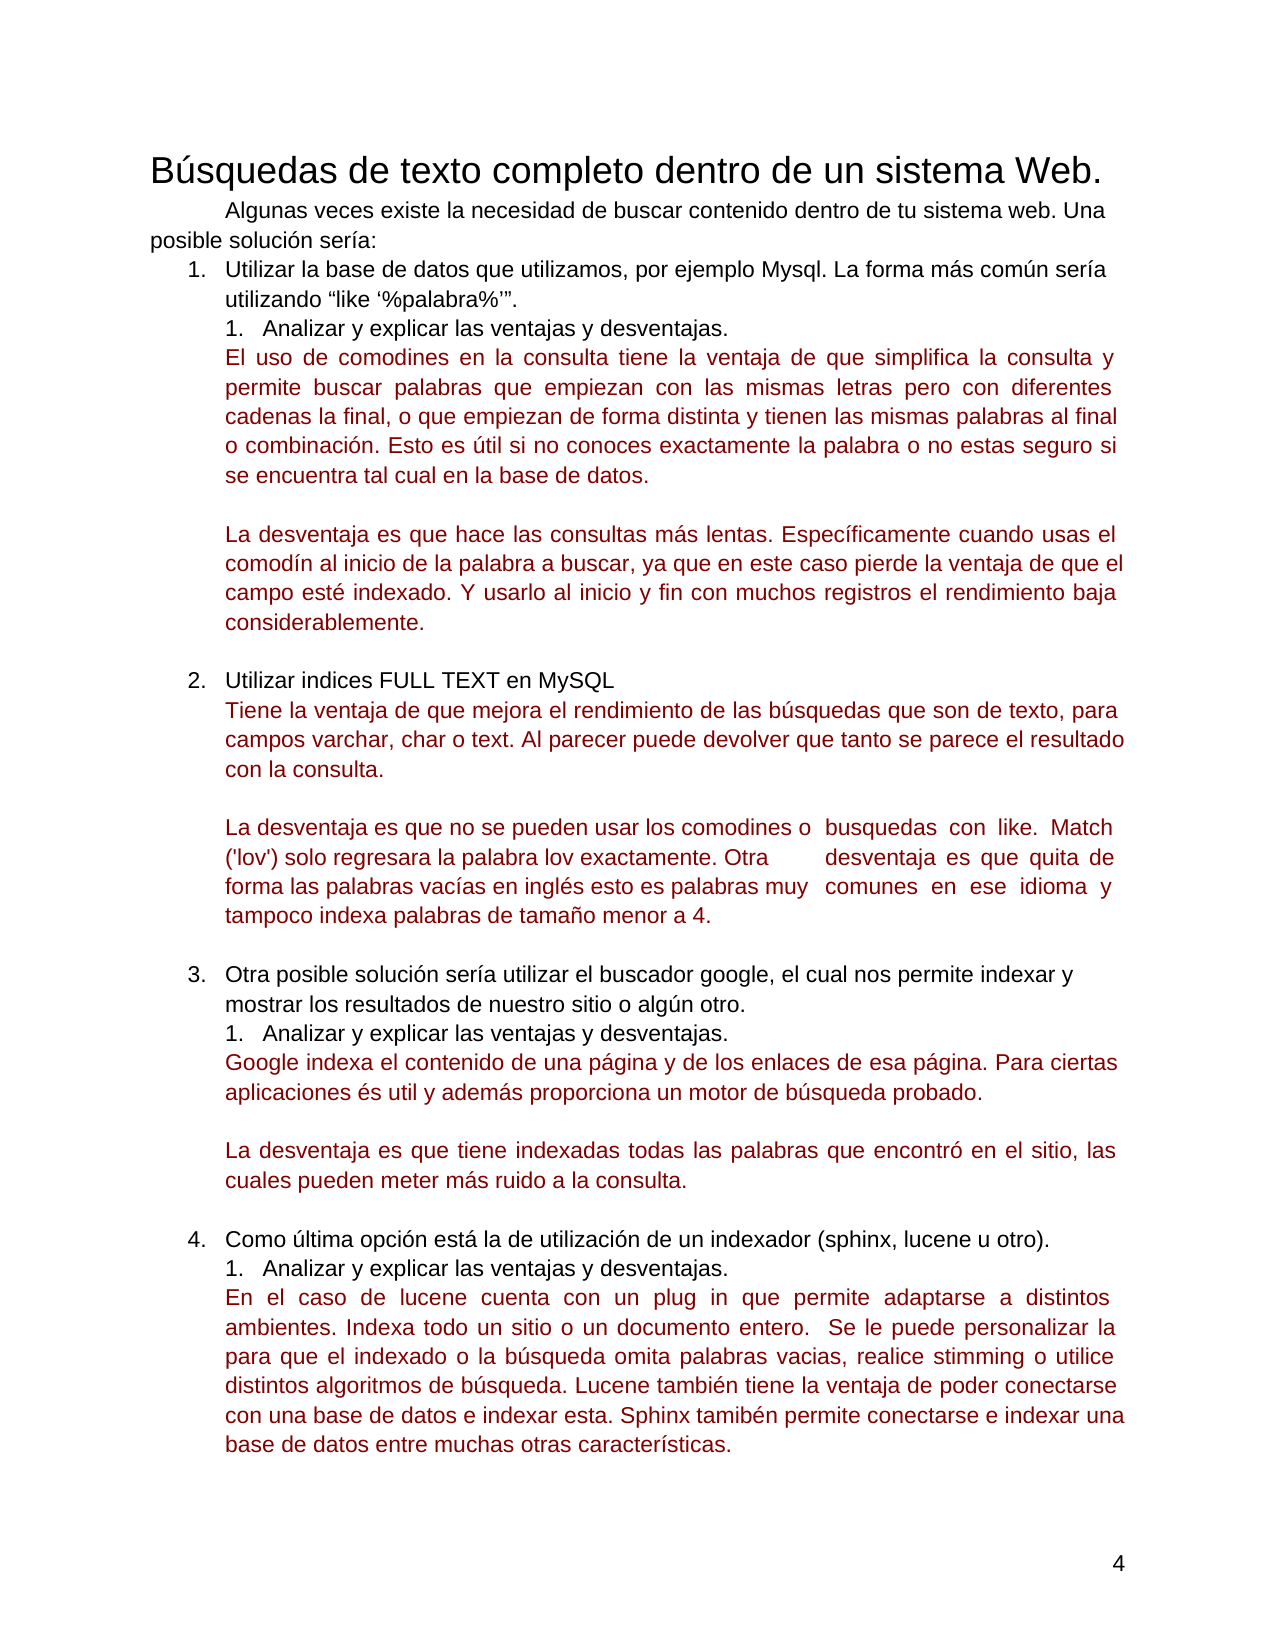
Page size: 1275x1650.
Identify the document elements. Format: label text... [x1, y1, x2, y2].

text En el caso de lucene cuenta con un plug in que permite adaptarse a distintos ambientes. Indexa todo un sitio o un documento entero. Se le puede personalizar la para que el indexado o la búsqueda omita palabras vacias, realice stimming o utilice distintos algoritmos de búsqueda. Lucene también tiene la ventaja de poder conectarse con una base de datos e indexar esta. Sphinx tamibén permite conectarse e indexar una base de datos entre muchas otras características. [150, 1285, 1125, 1457]
list Analizar y explicar las ventajas y desventajas. [225, 316, 1125, 341]
list Como última opción está la de utilización de un indexador (sphinx, lucene u otro). [187, 1226, 1125, 1252]
list Analizar y explicar las ventajas y desventajas. [225, 1256, 1125, 1281]
list Utilizar la base de datos que utilizamos, por ejemplo Mysql. La forma más común sería utilizando “like ‘%palabra%’”. [187, 257, 1125, 312]
text La desventaja es que no se pueden usar los comodines o busquedas con like. Match ('lov') solo regresara la palabra lov exactamente. Otra desventaja es que quita de forma las palabras vacías en inglés esto es palabras muy comunes en ese idioma y tampoco indexa palabras de tamaño menor a 4. [150, 815, 1125, 929]
text La desventaja es que hace las consultas más lentas. Específicamente cuando usas el comodín al inicio de la palabra a buscar, ya que en este caso pierde la ventaja de que el campo esté indexado. Y usarlo al inicio y fin con muchos registros el rendimiento baja considerablemente. [150, 521, 1125, 635]
text Algunas veces existe la necesidad de buscar contenido dentro de tu sistema web. Una posible solución sería: [150, 198, 1125, 253]
list Analizar y explicar las ventajas y desventajas. [225, 1021, 1125, 1046]
text Búsquedas de texto completo dentro de un sistema Web. [150, 150, 1125, 192]
text El uso de comodines en la consulta tiene la ventaja de que simplifica la consulta y permite buscar palabras que empiezan con las mismas letras pero con diferentes cadenas la final, o que empiezan de forma distinta y tienen las mismas palabras al final o combinación. Esto es útil si no conoces exactamente la palabra o no estas seguro si se encuentra tal cual en la base de datos. [150, 345, 1125, 488]
text Google indexa el contenido de una página y de los enlaces de esa página. Para ciertas aplicaciones és util y además proporciona un motor de búsqueda probado. [150, 1050, 1125, 1105]
text La desventaja es que tiene indexadas todas las palabras que encontró en el sitio, las cuales pueden meter más ruido a la consulta. [150, 1138, 1125, 1193]
list Utilizar indices FULL TEXT en MySQL [187, 668, 1125, 694]
text Tiene la ventaja de que mejora el rendimiento de las búsquedas que son de texto, para campos varchar, char o text. Al parecer puede devolver que tanto se parece el resultado con la consulta. [150, 697, 1125, 782]
list Otra posible solución sería utilizar el buscador google, el cual nos permite indexar y mostrar los resultados de nuestro sitio o algún otro. [187, 962, 1125, 1017]
